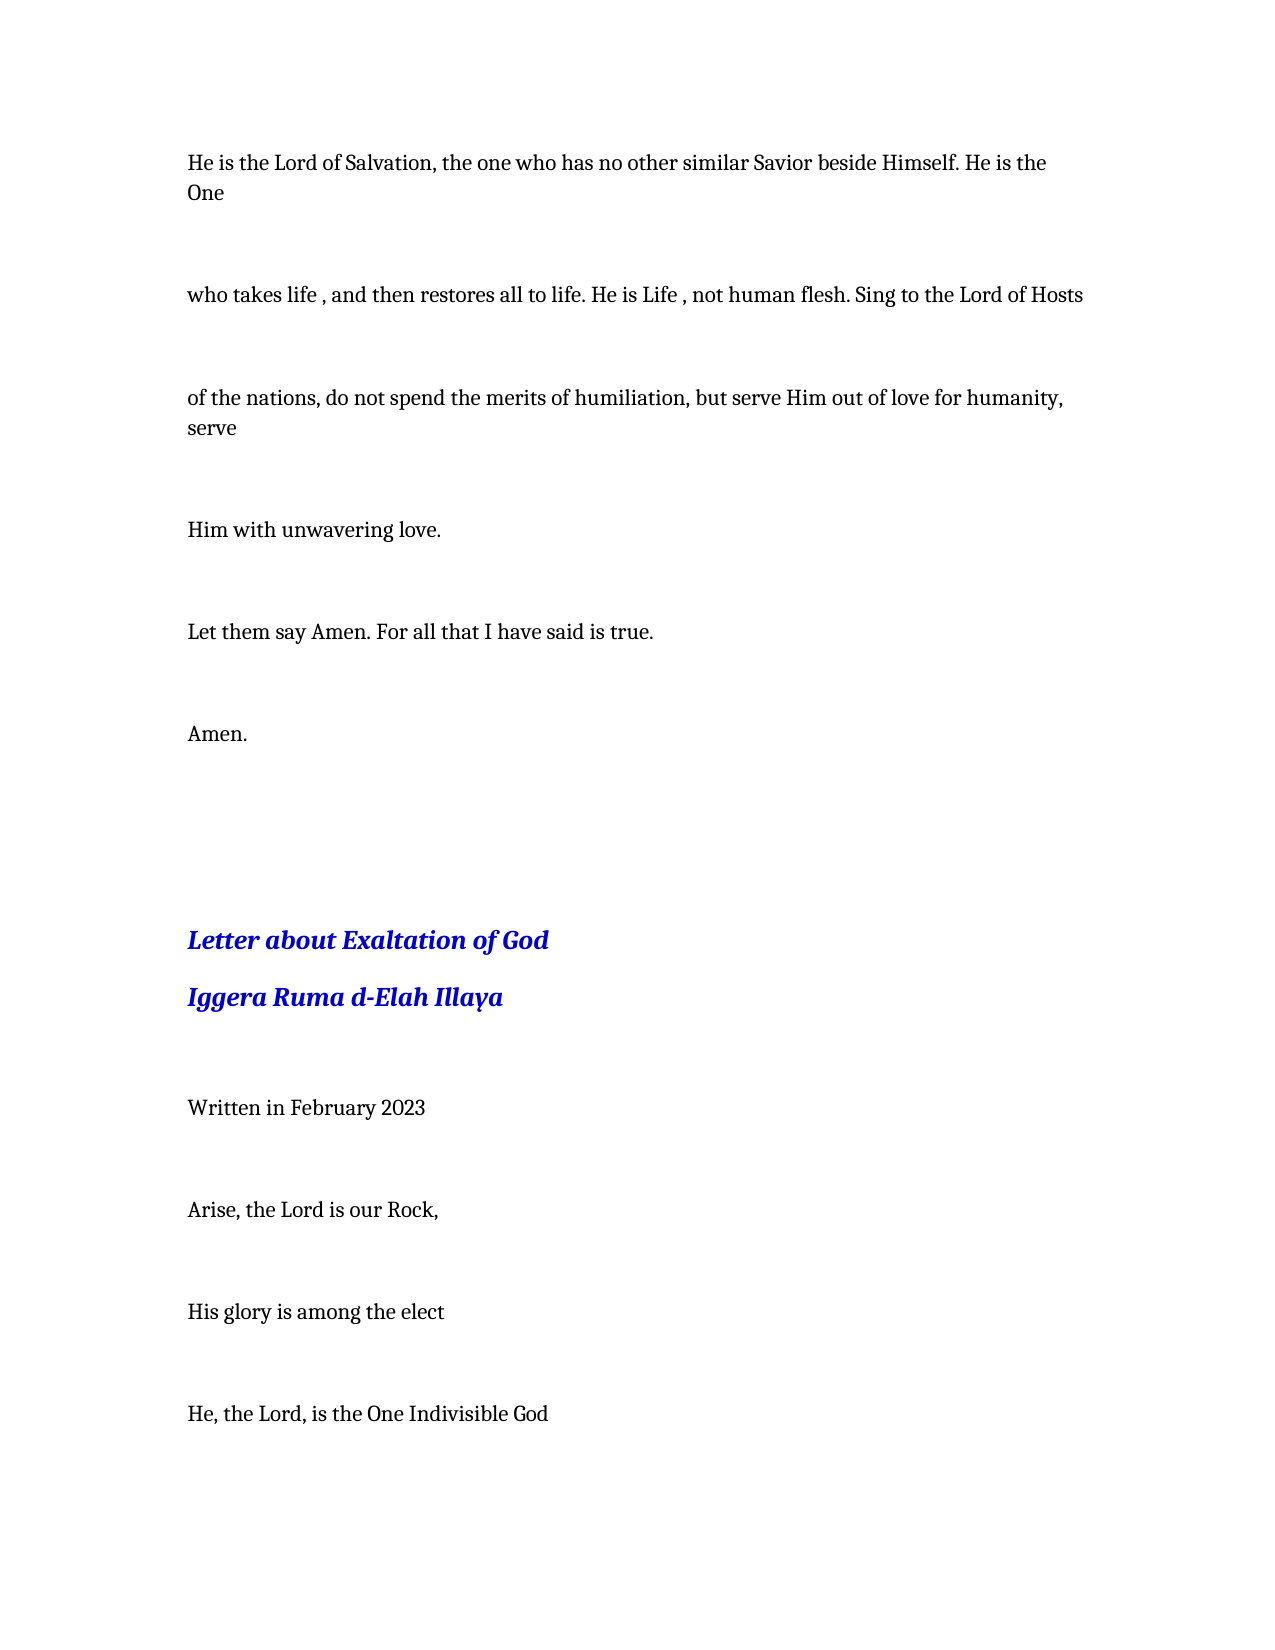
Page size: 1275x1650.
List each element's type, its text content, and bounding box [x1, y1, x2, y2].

text Arise, the Lord is our Rock, [187, 1197, 1087, 1223]
text Amen. [187, 721, 1087, 747]
text of the nations, do not spend the merits of humiliation, but serve Him out of love for humanity, serve [187, 384, 1087, 441]
text Letter about Exaltation of God [187, 925, 1087, 956]
text Written in February 2023 [187, 1095, 1087, 1121]
text He, the Lord, is the One Indivisible God [187, 1401, 1087, 1427]
text Let them say Amen. For all that I have said is true. [187, 619, 1087, 645]
text His glory is among the elect [187, 1299, 1087, 1325]
text Him with unwavering love. [187, 517, 1087, 543]
text He is the Lord of Salvation, the one who has no other similar Savior beside Himself. He is the One [187, 150, 1087, 207]
text Iggera Ruma d-Elah Illaya [187, 982, 1087, 1013]
text who takes life , and then restores all to life. He is Life , not human flesh. Sing to the Lord of Hosts [187, 282, 1087, 309]
